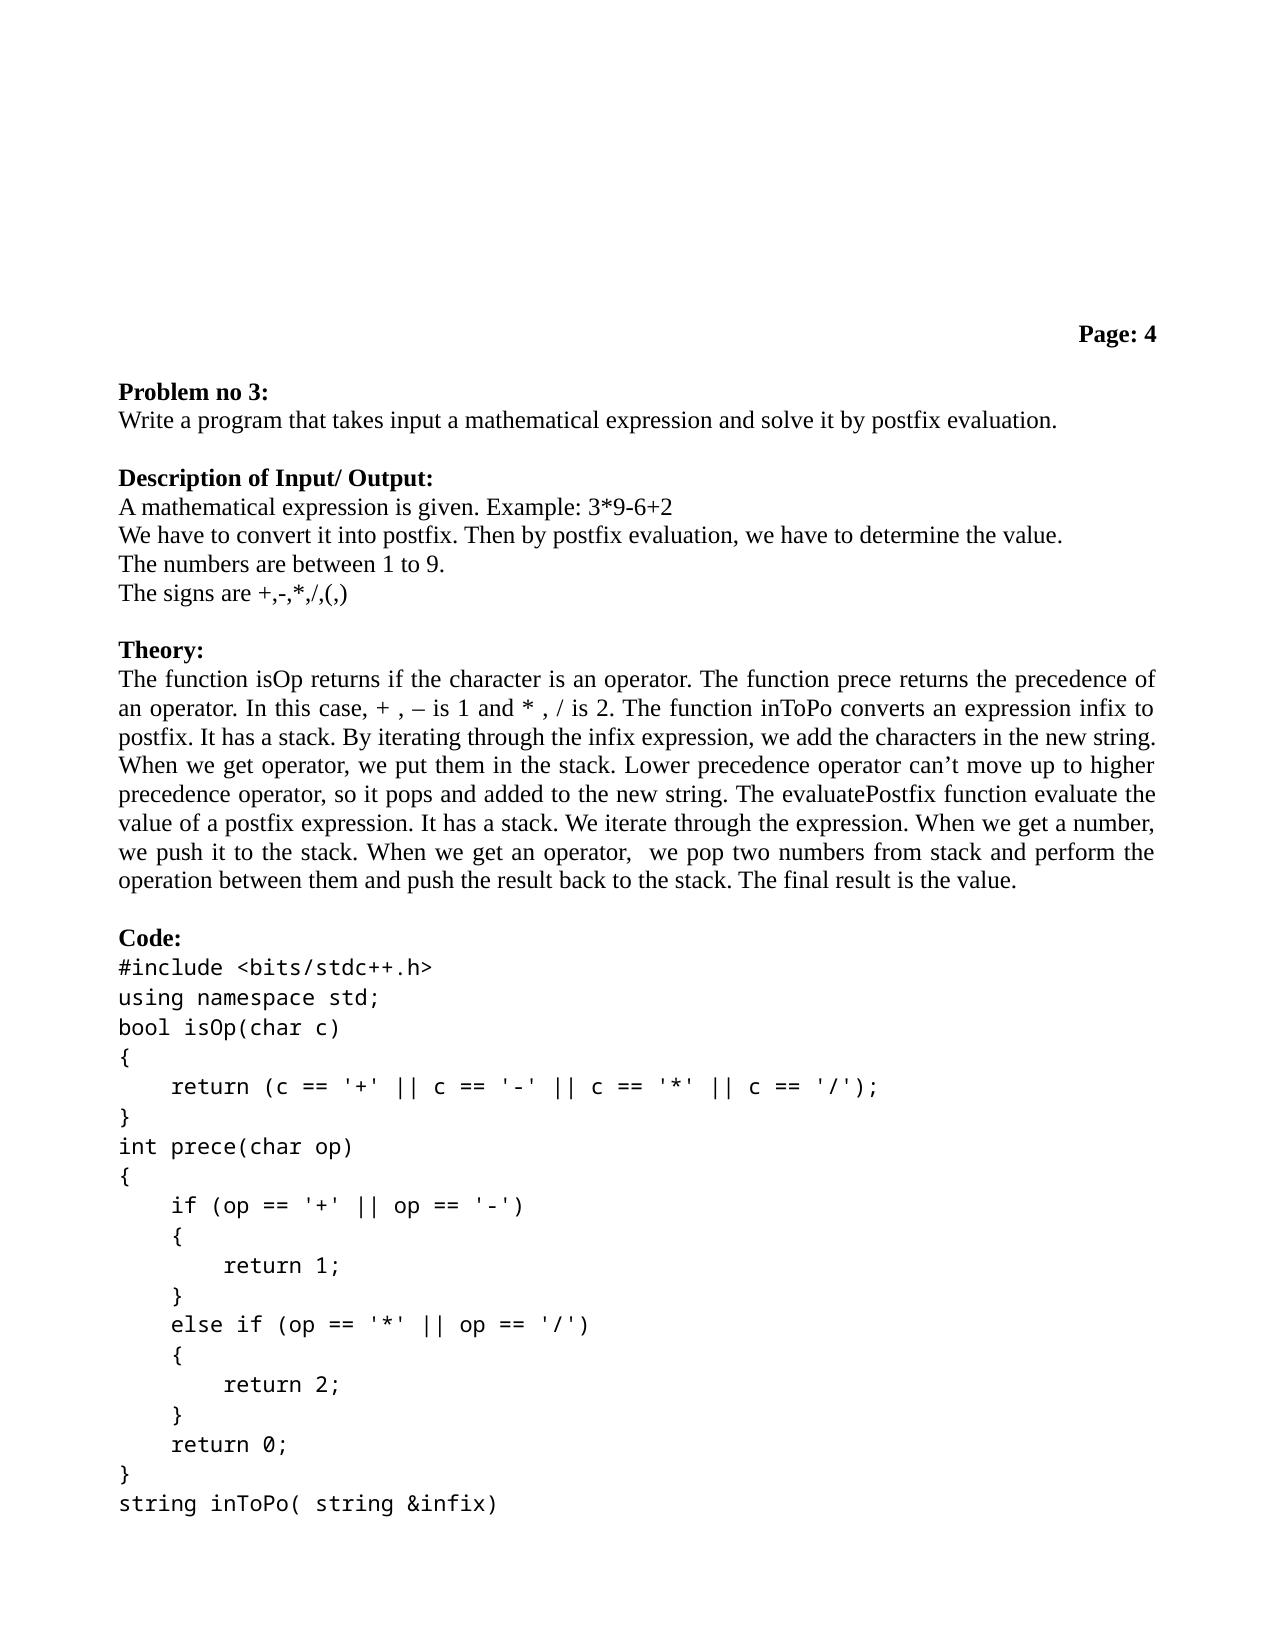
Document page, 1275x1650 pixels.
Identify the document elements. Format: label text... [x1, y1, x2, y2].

text We have to convert it into postfix. Then by postfix evaluation, we have to determine the value. [118, 521, 1157, 549]
text { [118, 1339, 1157, 1369]
text return 2; [118, 1369, 1157, 1399]
text Problem no 3: [118, 377, 1157, 406]
text return (c == '+' || c == '-' || c == '*' || c == '/'); [118, 1071, 1157, 1101]
text The signs are +,-,*,/,(,) [118, 578, 1157, 607]
text else if (op == '*' || op == '/') [118, 1309, 1157, 1339]
text return 0; [118, 1428, 1157, 1458]
text return 1; [118, 1250, 1157, 1279]
text bool isOp(char c) [118, 1011, 1157, 1041]
text int prece(char op) [118, 1131, 1157, 1160]
text Write a program that takes input a mathematical expression and solve it by postfix evaluation. [118, 406, 1157, 434]
text #include <bits/stdc++.h> [118, 952, 1157, 982]
text { [118, 1160, 1157, 1190]
text string inToPo( string &infix) [118, 1488, 1157, 1518]
text Page: 4 [118, 319, 1157, 348]
text } [118, 1279, 1157, 1309]
text Theory: [118, 636, 1157, 664]
text } [118, 1101, 1157, 1131]
text } [118, 1458, 1157, 1488]
text if (op == '+' || op == '-') [118, 1190, 1157, 1220]
text Description of Input/ Output: [118, 463, 1157, 492]
text using namespace std; [118, 982, 1157, 1011]
text The numbers are between 1 to 9. [118, 549, 1157, 578]
text { [118, 1041, 1157, 1071]
text The function isOp returns if the character is an operator. The function prece returns the precedence of an operator. In this case, + , – is 1 and * , / is 2. The function inToPo converts an expression infix to postfix. It has a stack. By iterating through the infix expression, we add the characters in the new string. When we get operator, we put them in the stack. Lower precedence operator can’t move up to higher precedence operator, so it pops and added to the new string. The evaluatePostfix function evaluate the value of a postfix expression. It has a stack. We iterate through the expression. When we get a number, we push it to the stack. When we get an operator, we pop two numbers from stack and perform the operation between them and push the result back to the stack. The final result is the value. [118, 664, 1157, 894]
text { [118, 1220, 1157, 1250]
text A mathematical expression is given. Example: 3*9-6+2 [118, 492, 1157, 521]
text Code: [118, 923, 1157, 952]
text } [118, 1399, 1157, 1428]
